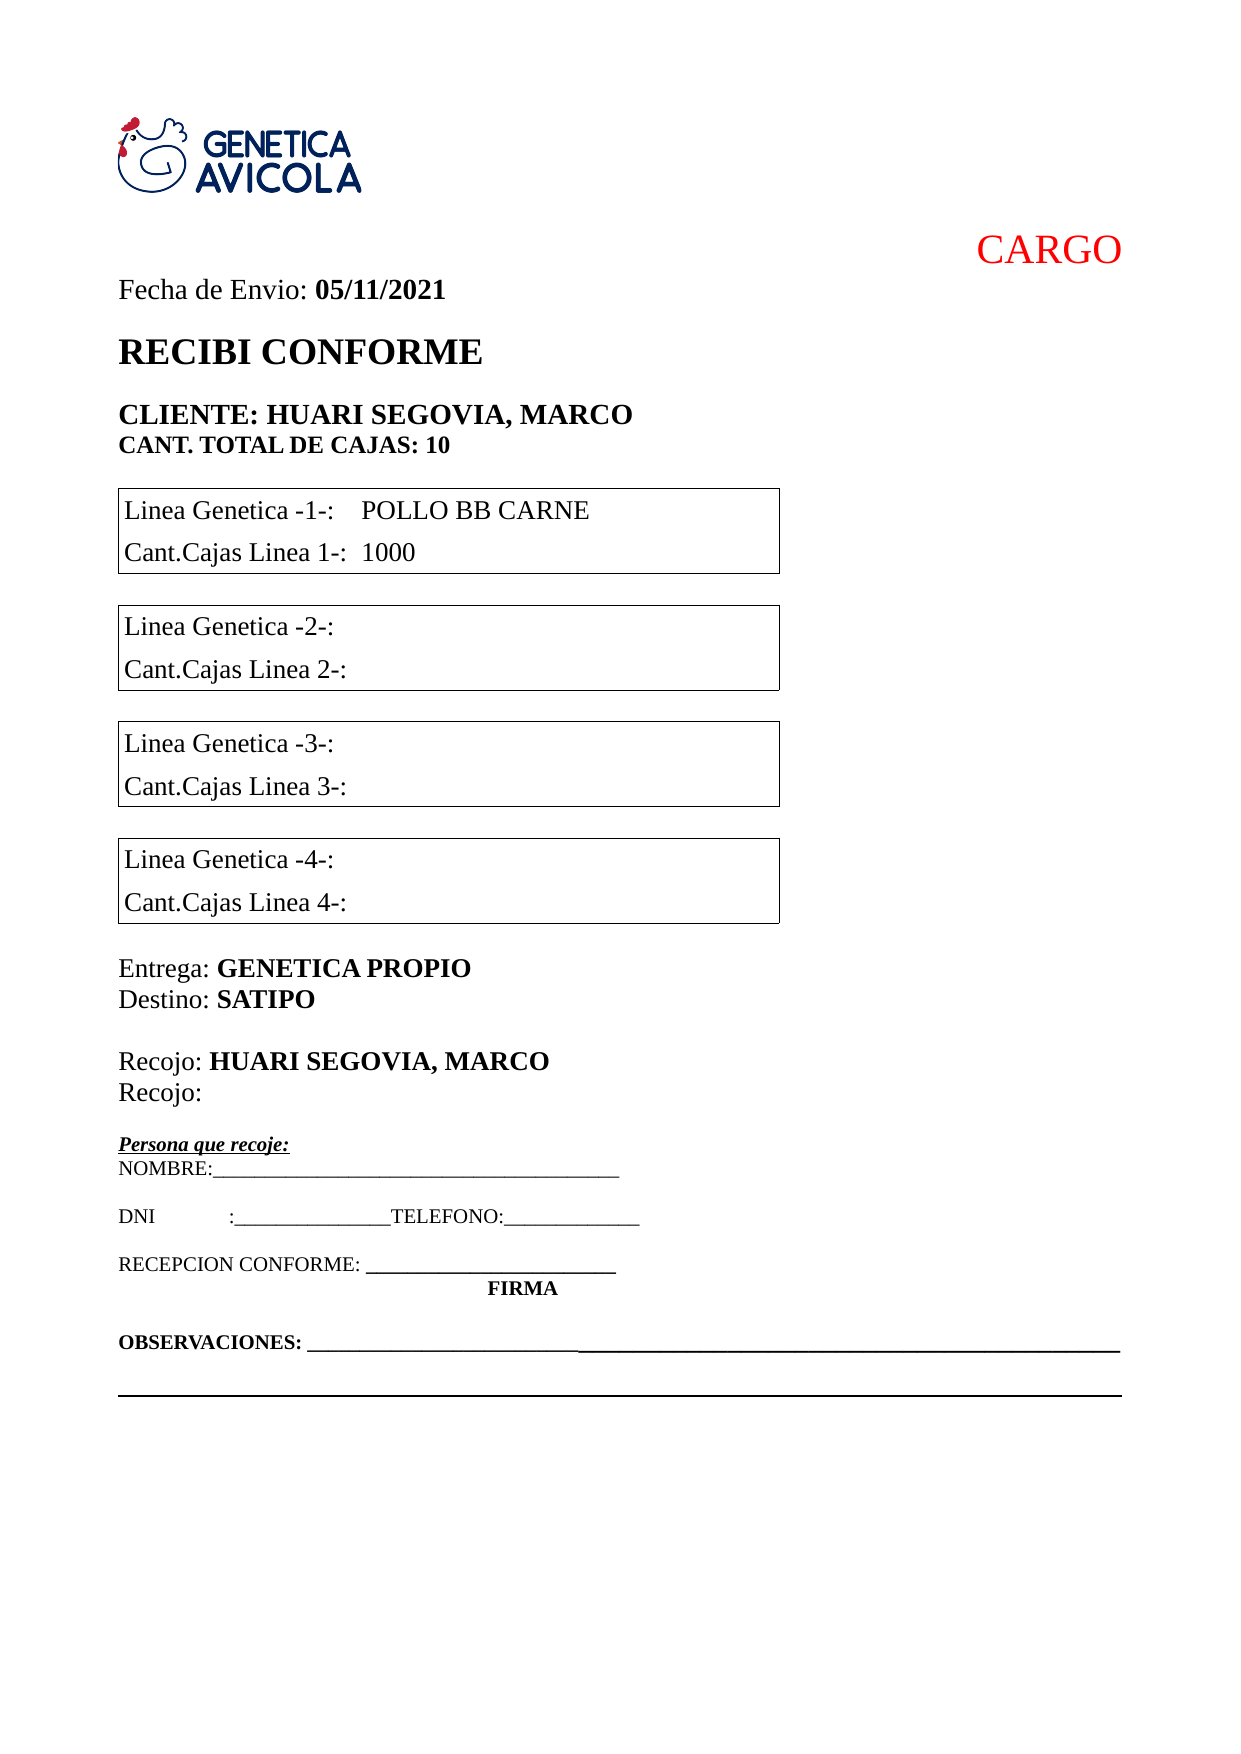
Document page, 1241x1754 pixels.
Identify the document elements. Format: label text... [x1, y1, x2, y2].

table_cell Cant.Cajas Linea 4-: [119, 880, 356, 923]
text NOMBRE:_______________________________________ [118, 1156, 1122, 1180]
text CANT. TOTAL DE CAJAS: 10 [118, 431, 1122, 459]
table_cell [118, 807, 356, 838]
table_cell [356, 839, 779, 880]
text CLIENTE: HUARI SEGOVIA, MARCO [118, 397, 1122, 431]
table_cell [356, 647, 779, 690]
text OBSERVACIONES: __________________________________________________________________ [118, 1324, 1122, 1355]
table_cell [118, 691, 356, 721]
table_cell [356, 764, 779, 806]
table_cell Linea Genetica -4-: [119, 839, 356, 880]
table_header POLLO BB CARNE [356, 489, 779, 531]
text Fecha de Envio: 05/11/2021 [118, 272, 1122, 306]
table_cell [356, 574, 779, 604]
text DNI :_______________TELEFONO:_____________ [118, 1204, 1122, 1228]
text Persona que recoje: [118, 1132, 1122, 1156]
text CARGO [118, 224, 1122, 272]
table_cell Cant.Cajas Linea 2-: [119, 647, 356, 690]
text Recojo: HUARI SEGOVIA, MARCO [118, 1045, 1122, 1076]
table_cell [118, 574, 356, 604]
text RECEPCION CONFORME: ________________________ [118, 1252, 1122, 1276]
table_cell Linea Genetica -2-: [119, 606, 356, 647]
text Destino: SATIPO [118, 983, 1122, 1014]
table_cell Cant.Cajas Linea 3-: [119, 764, 356, 806]
text Recojo: [118, 1076, 1122, 1108]
text RECIBI CONFORME [118, 330, 1122, 373]
table_cell [356, 807, 779, 838]
table_cell [356, 606, 779, 647]
table_header Linea Genetica -1-: [119, 489, 356, 531]
table_cell Linea Genetica -3-: [119, 722, 356, 764]
text FIRMA [118, 1276, 1122, 1300]
picture [117, 117, 362, 193]
text Entrega: GENETICA PROPIO [118, 952, 1122, 983]
table_cell [356, 880, 779, 923]
table_cell Cant.Cajas Linea 1-: [119, 531, 356, 573]
table_cell [356, 691, 779, 721]
table_cell 1000 [356, 531, 779, 573]
table_cell [356, 722, 779, 764]
